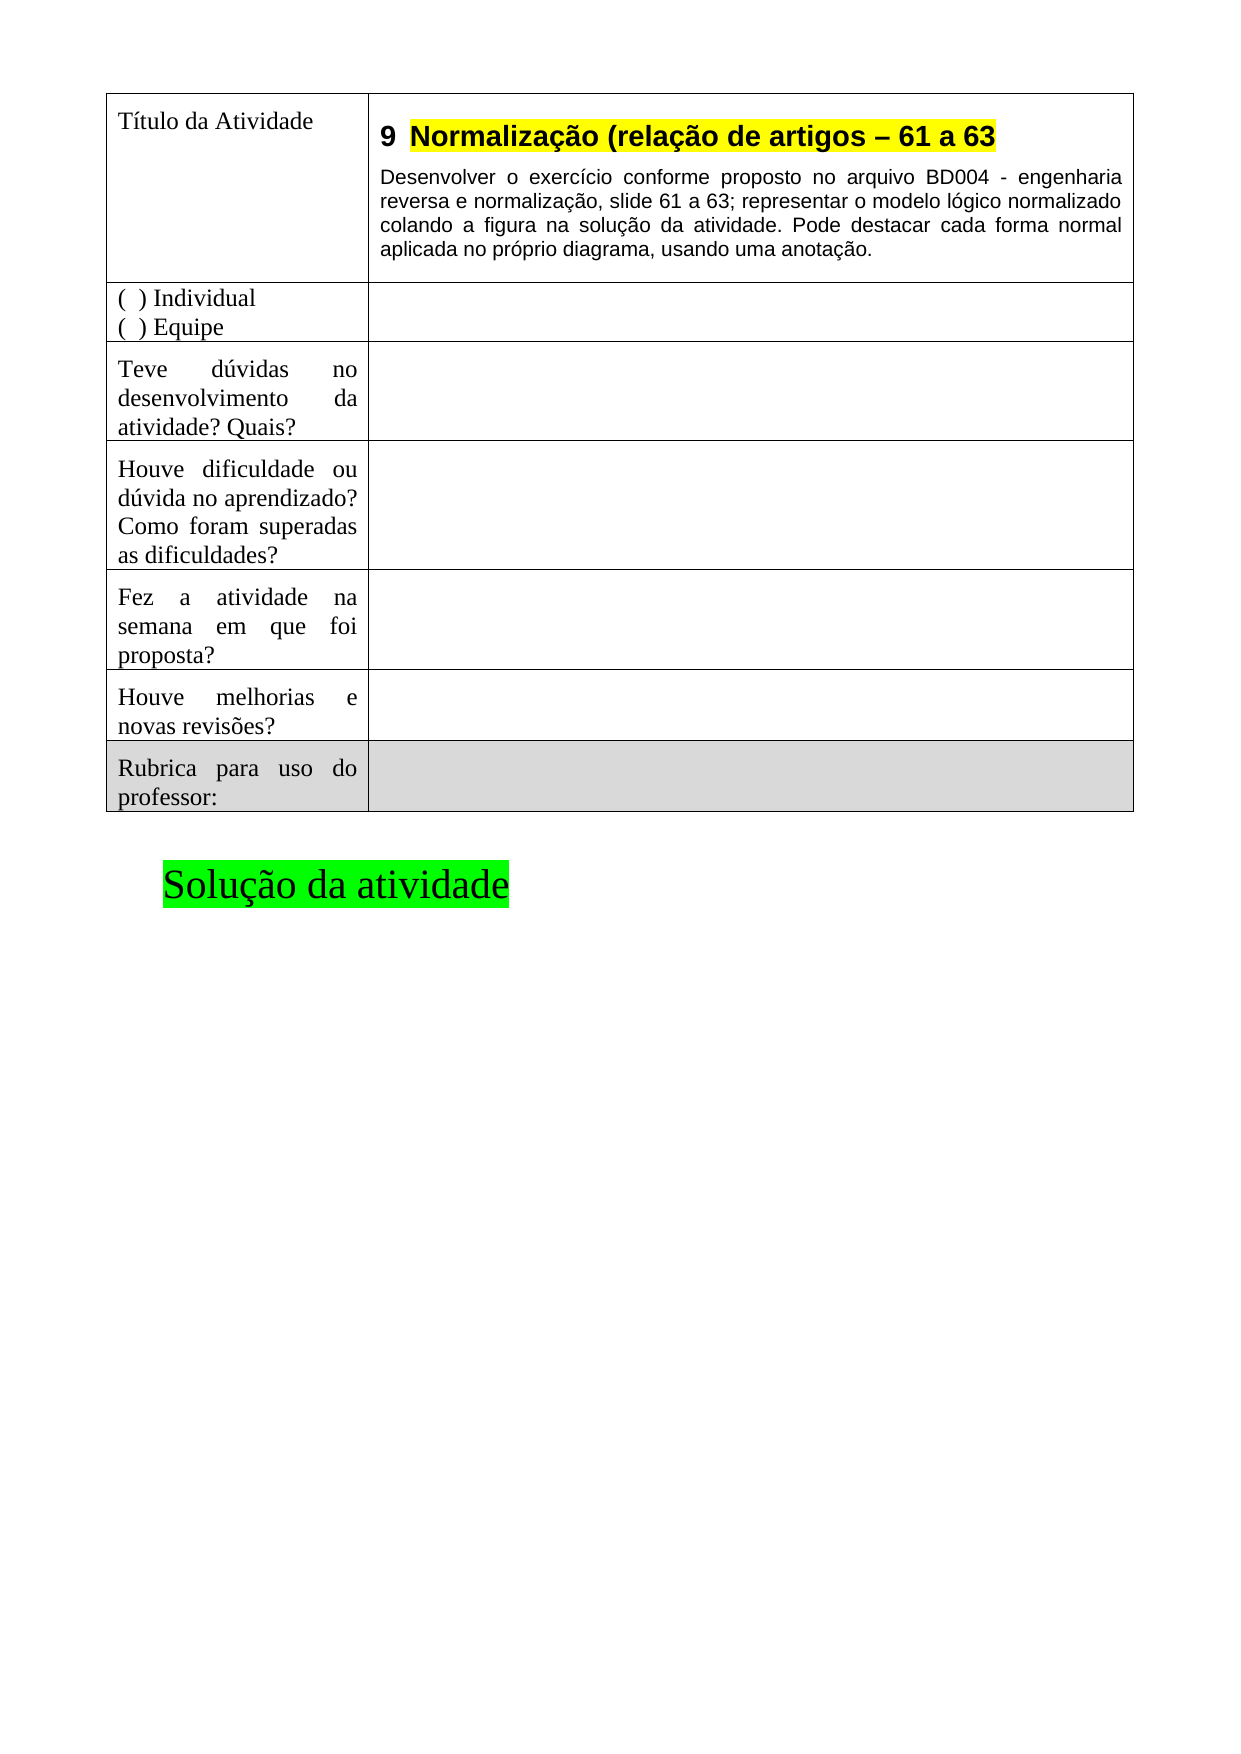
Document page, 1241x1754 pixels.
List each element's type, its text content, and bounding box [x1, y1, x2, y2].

table_cell Fez a atividade na semana em que foi proposta? [107, 570, 368, 669]
table_cell Rubrica para uso do professor: [107, 741, 368, 811]
text Solução da atividade [162, 860, 1122, 908]
table_cell [369, 570, 1133, 669]
table_cell Houve dificuldade ou dúvida no aprendizado? Como foram superadas as dificuldades? [107, 441, 368, 569]
table_cell ( ) Individual ( ) Equipe [107, 283, 368, 341]
table_cell [369, 283, 1133, 341]
table_cell [369, 441, 1133, 569]
table_cell Houve melhorias e novas revisões? [107, 670, 368, 740]
table_cell [369, 342, 1133, 440]
table_header Normalização (relação de artigos – 61 a 63 Desenvolver o exercício conforme proposto no arquivo BD004 - engenharia reversa e normalização, slide 61 a 63; representar o modelo lógico normalizado colando a figura na solução da atividade. Pode destacar cada forma normal aplicada no próprio diagrama, usando uma anotação. [369, 94, 1133, 282]
table_header Título da Atividade [107, 94, 368, 282]
table_cell [369, 670, 1133, 740]
table_cell Teve dúvidas no desenvolvimento da atividade? Quais? [107, 342, 368, 440]
table_cell [369, 741, 1133, 811]
